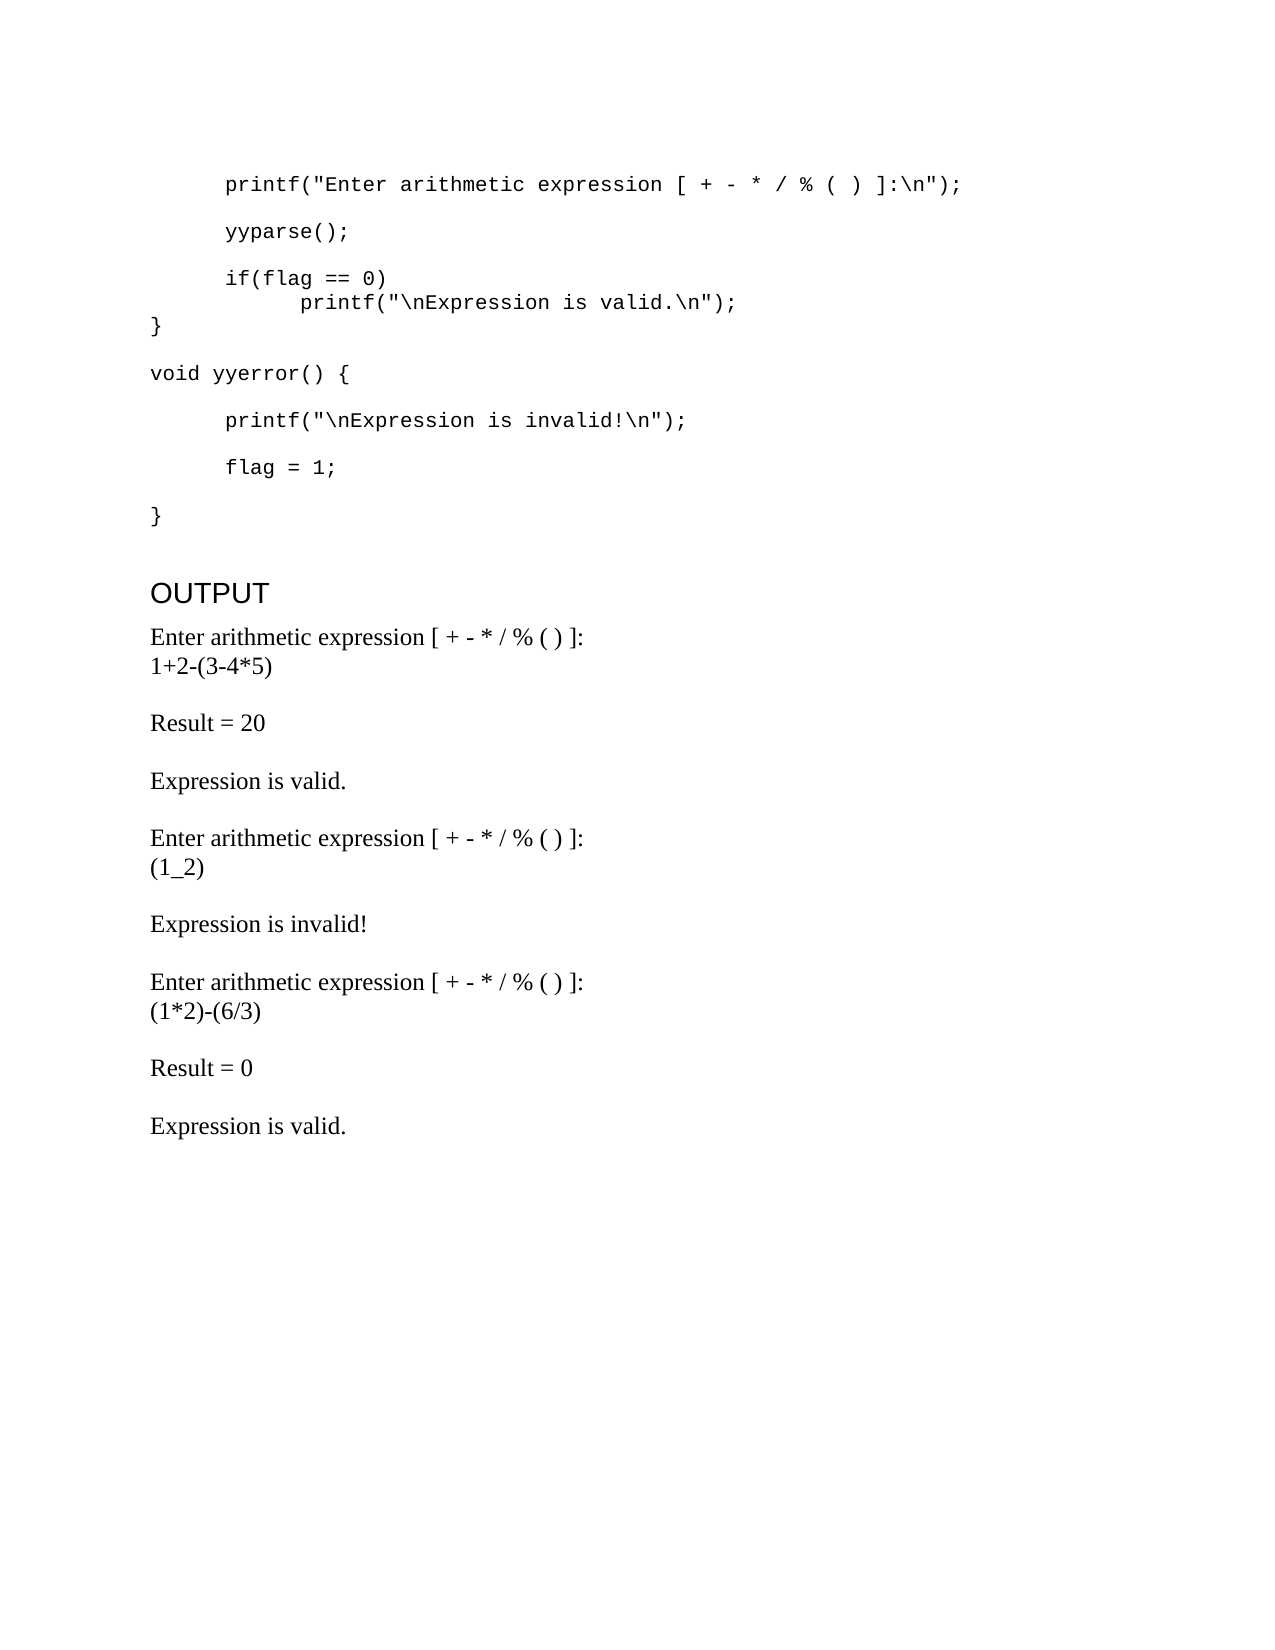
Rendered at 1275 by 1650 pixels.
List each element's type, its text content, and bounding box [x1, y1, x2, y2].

text Enter arithmetic expression [ + - * / % ( ) ]: [150, 622, 1125, 651]
text Enter arithmetic expression [ + - * / % ( ) ]: [150, 823, 1125, 852]
text } [150, 316, 1125, 339]
text Expression is invalid! [150, 909, 1125, 938]
text Result = 0 [150, 1053, 1125, 1082]
text yyparse(); [150, 221, 1125, 244]
text void yyerror() { [150, 363, 1125, 386]
text printf("\nExpression is valid.\n"); [150, 292, 1125, 316]
text flag = 1; [150, 457, 1125, 481]
text Enter arithmetic expression [ + - * / % ( ) ]: [150, 967, 1125, 996]
text Expression is valid. [150, 1111, 1125, 1139]
text 1+2-(3-4*5) [150, 651, 1125, 679]
text Result = 20 [150, 708, 1125, 737]
text if(flag == 0) [150, 268, 1125, 292]
text printf("Enter arithmetic expression [ + - * / % ( ) ]:\n"); [150, 174, 1125, 197]
text (1_2) [150, 852, 1125, 881]
subtitle OUTPUT [150, 576, 1125, 609]
text Expression is valid. [150, 766, 1125, 794]
text } [150, 505, 1125, 528]
text printf("\nExpression is invalid!\n"); [150, 410, 1125, 434]
text (1*2)-(6/3) [150, 996, 1125, 1024]
